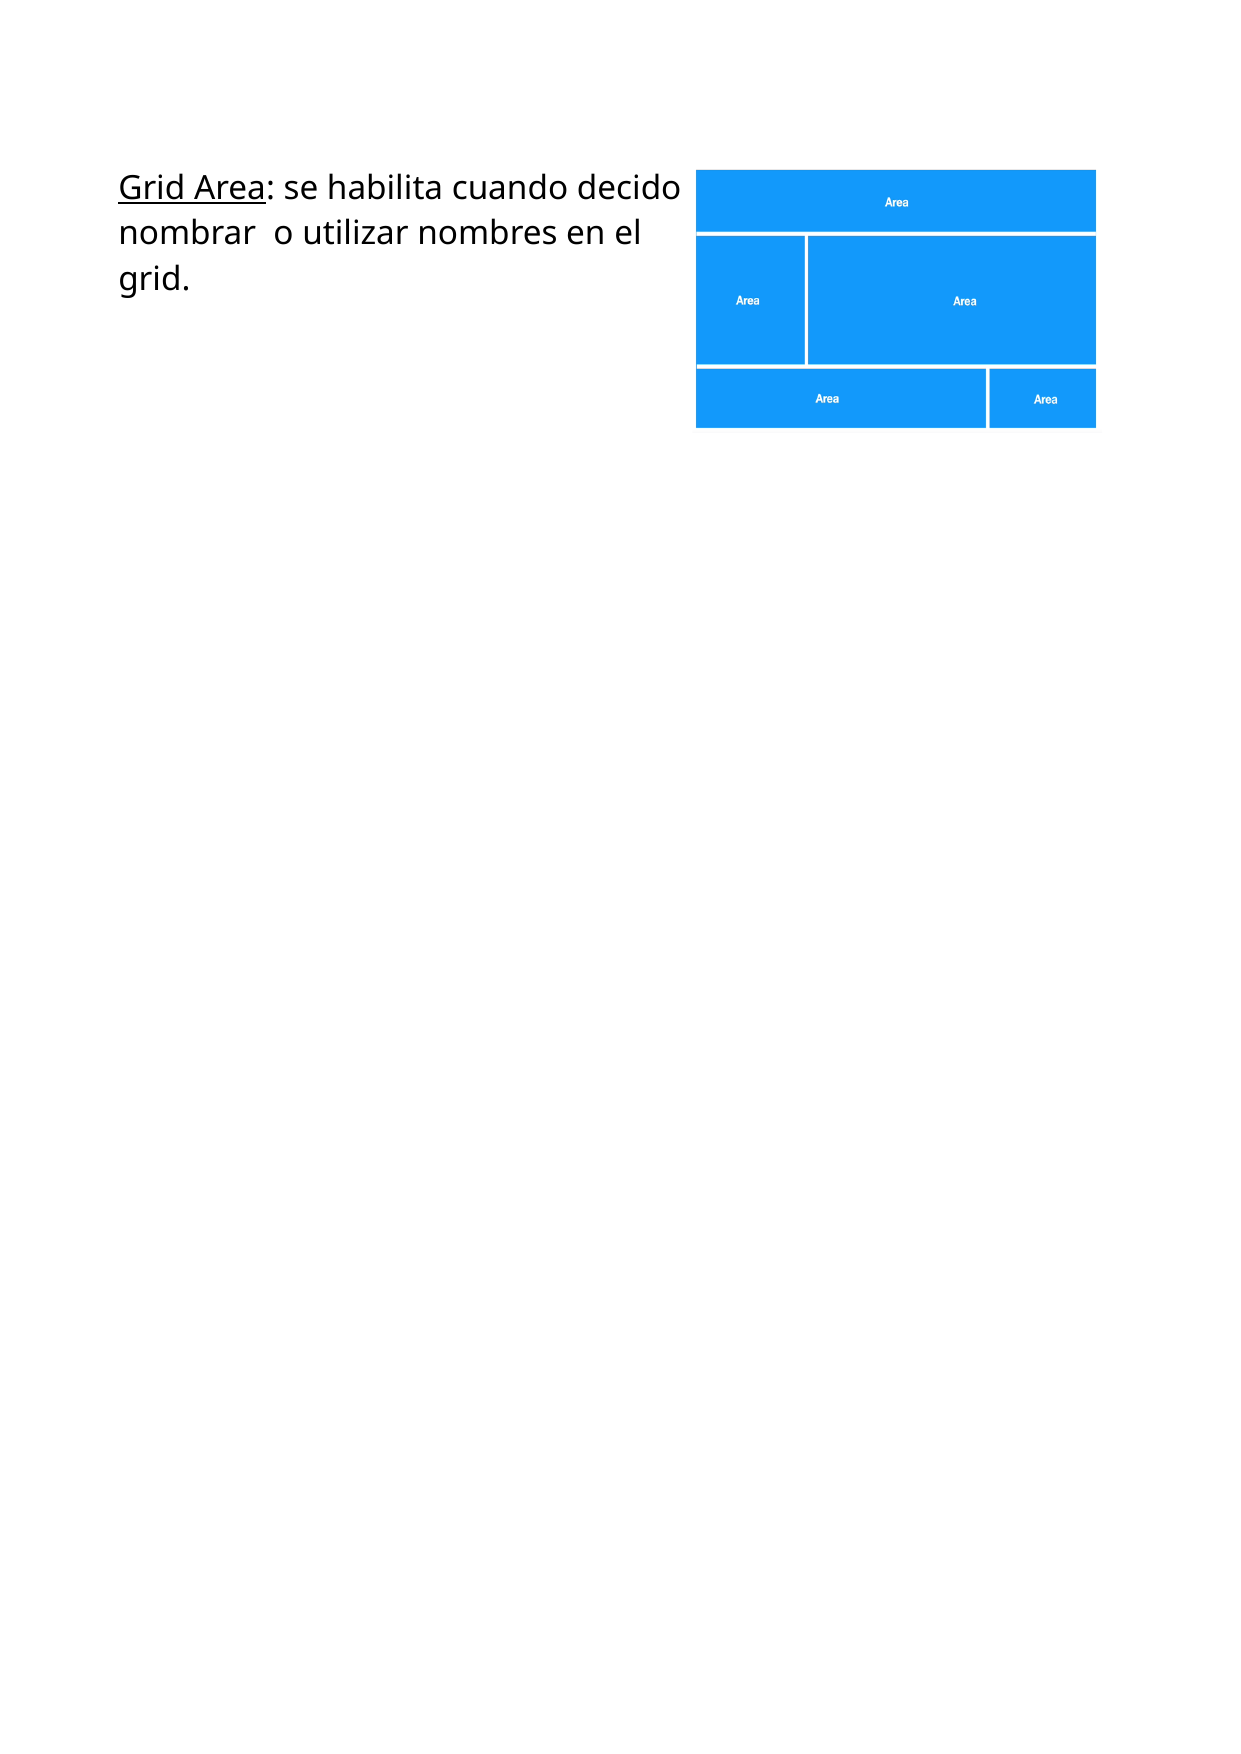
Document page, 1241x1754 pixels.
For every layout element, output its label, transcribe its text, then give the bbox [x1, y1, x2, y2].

text Grid Area: se habilita cuando decido nombrar o utilizar nombres en el grid. [118, 163, 1122, 300]
picture [692, 166, 1103, 433]
